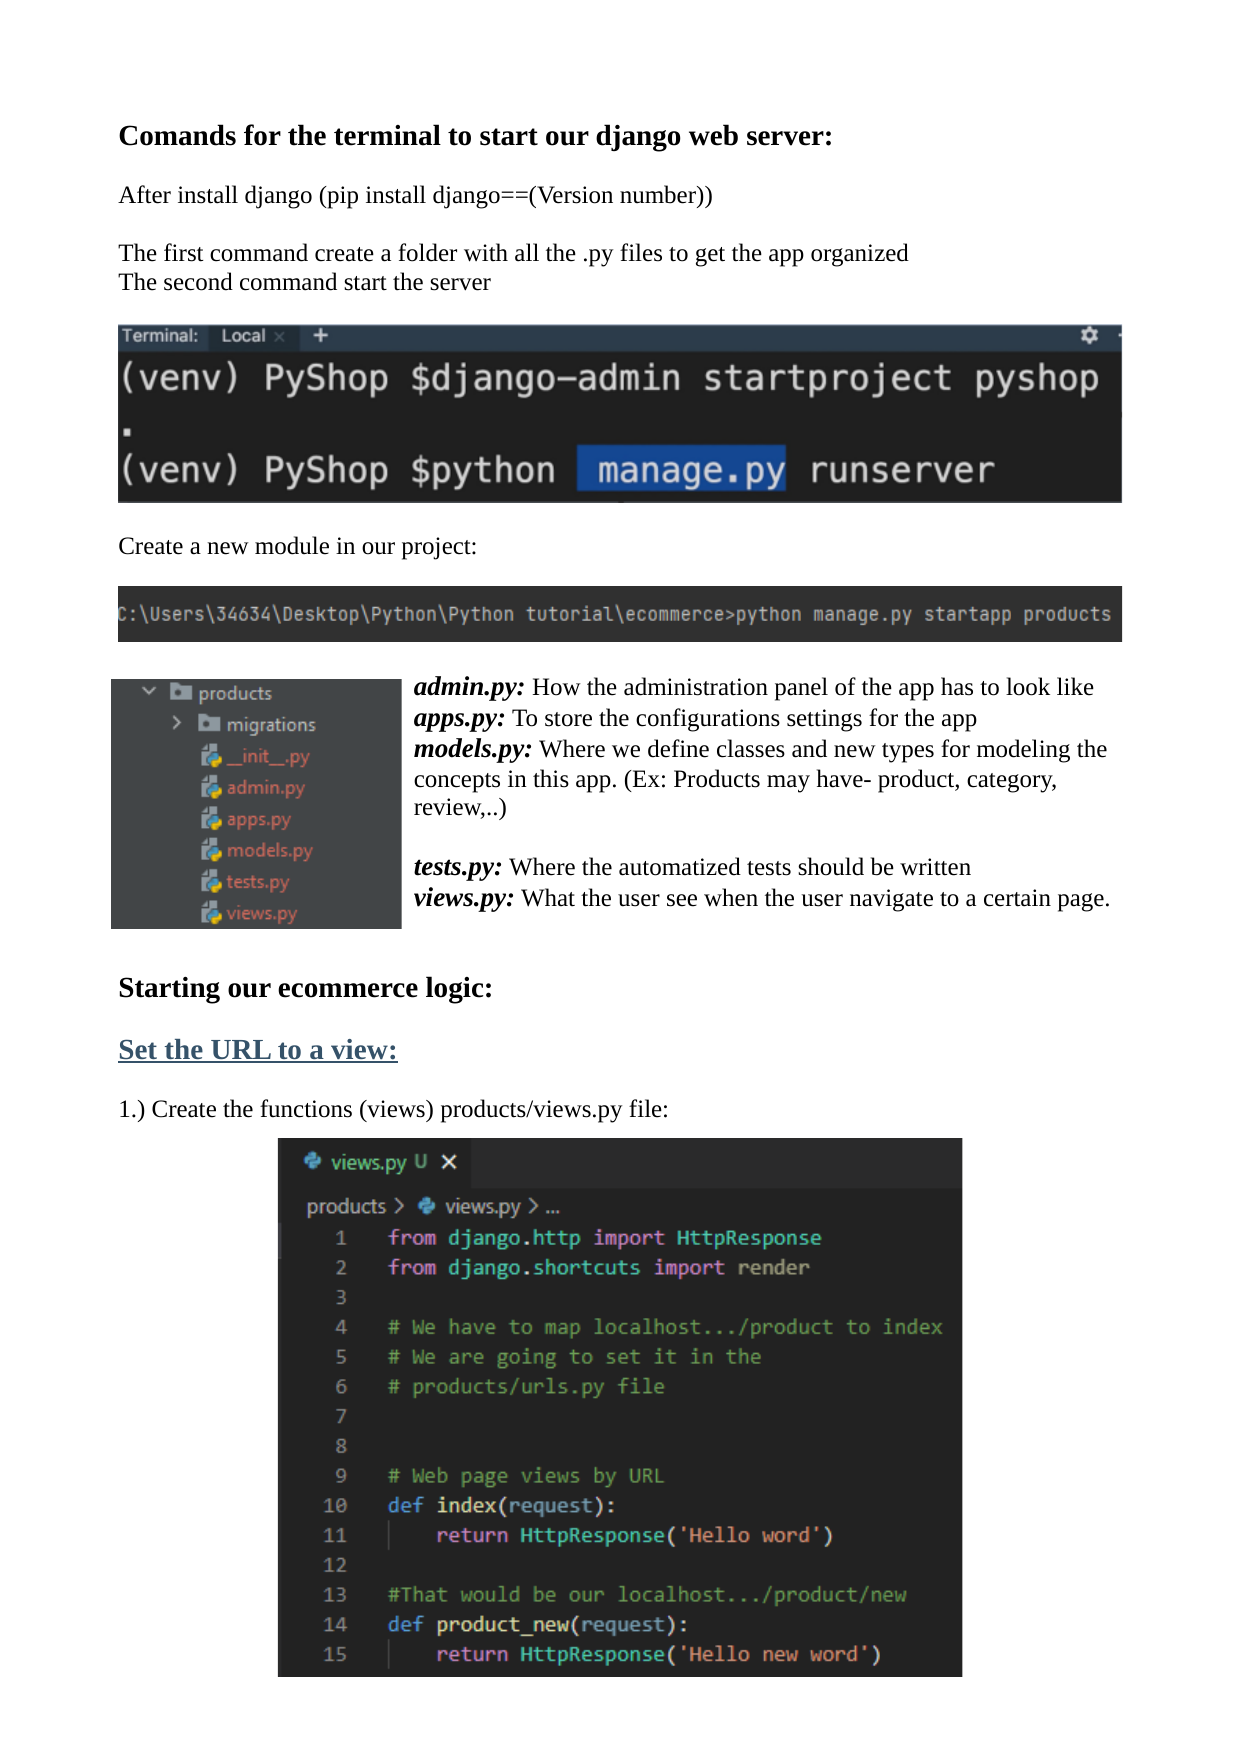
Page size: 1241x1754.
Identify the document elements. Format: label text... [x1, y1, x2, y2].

text The second command start the server [118, 267, 1122, 295]
picture [277, 1138, 963, 1677]
picture [111, 679, 402, 929]
picture [118, 586, 1123, 642]
text tests.py: Where the automatized tests should be written [402, 850, 1122, 881]
text Set the URL to a view: [118, 1032, 1122, 1066]
text After install django (pip install django==(Version number)) [118, 180, 1122, 209]
text Create a new module in our project: [118, 531, 1122, 560]
text models.py: Where we define classes and new types for modeling the concepts in this app. (Ex: Products may have- product, category, review,..) [402, 733, 1122, 821]
text Starting our ecommerce logic: [118, 970, 1122, 1003]
text admin.py: How the administration panel of the app has to look like [118, 670, 1122, 701]
text The first command create a folder with all the .py files to get the app organized [118, 238, 1122, 267]
picture [118, 324, 1123, 503]
text views.py: What the user see when the user navigate to a certain page. [402, 881, 1122, 912]
text 1.) Create the functions (views) products/views.py file: [118, 1094, 1122, 1123]
text apps.py: To store the configurations settings for the app [402, 701, 1122, 733]
text Comands for the terminal to start our django web server: [118, 118, 1122, 152]
